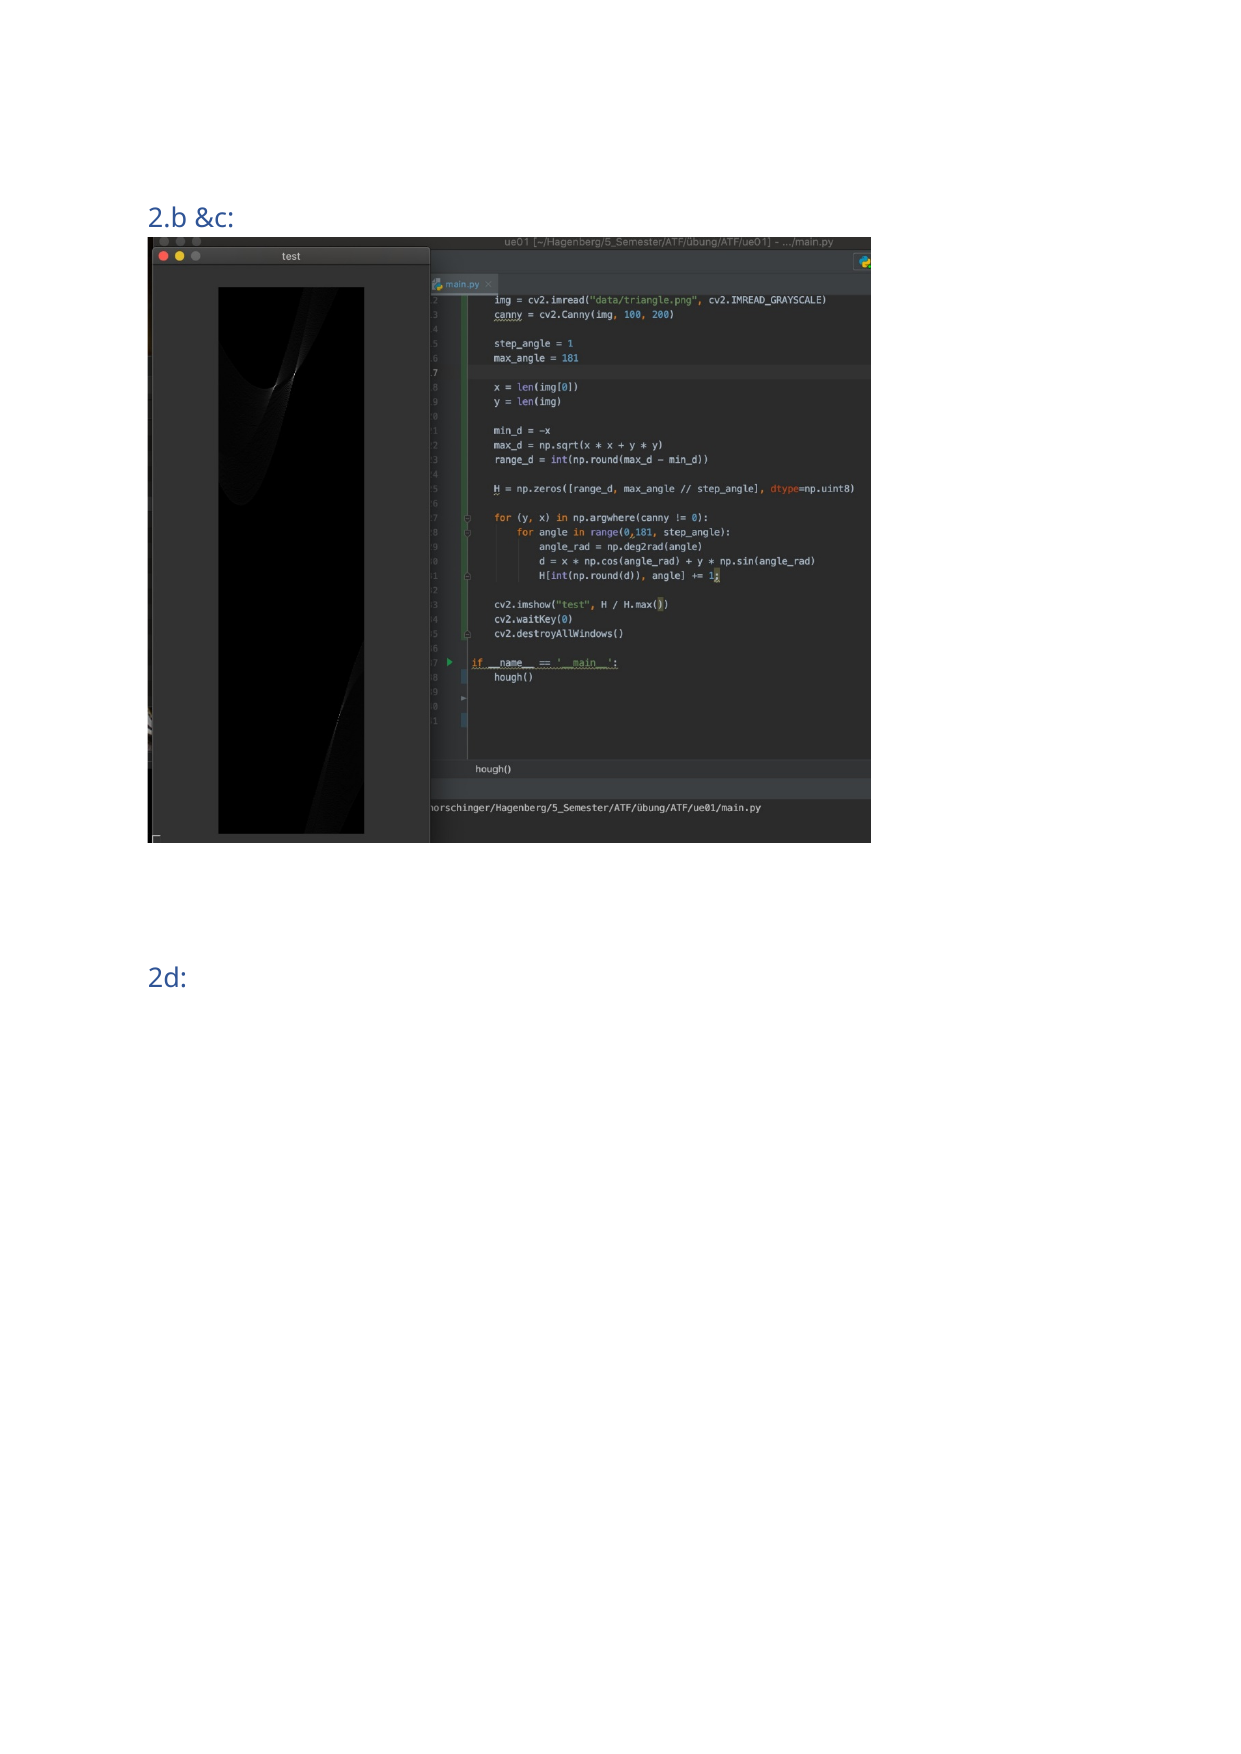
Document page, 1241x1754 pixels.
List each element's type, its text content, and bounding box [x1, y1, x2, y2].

subtitle 2.b &c: [148, 198, 1093, 235]
subtitle 2d: [148, 959, 1093, 996]
